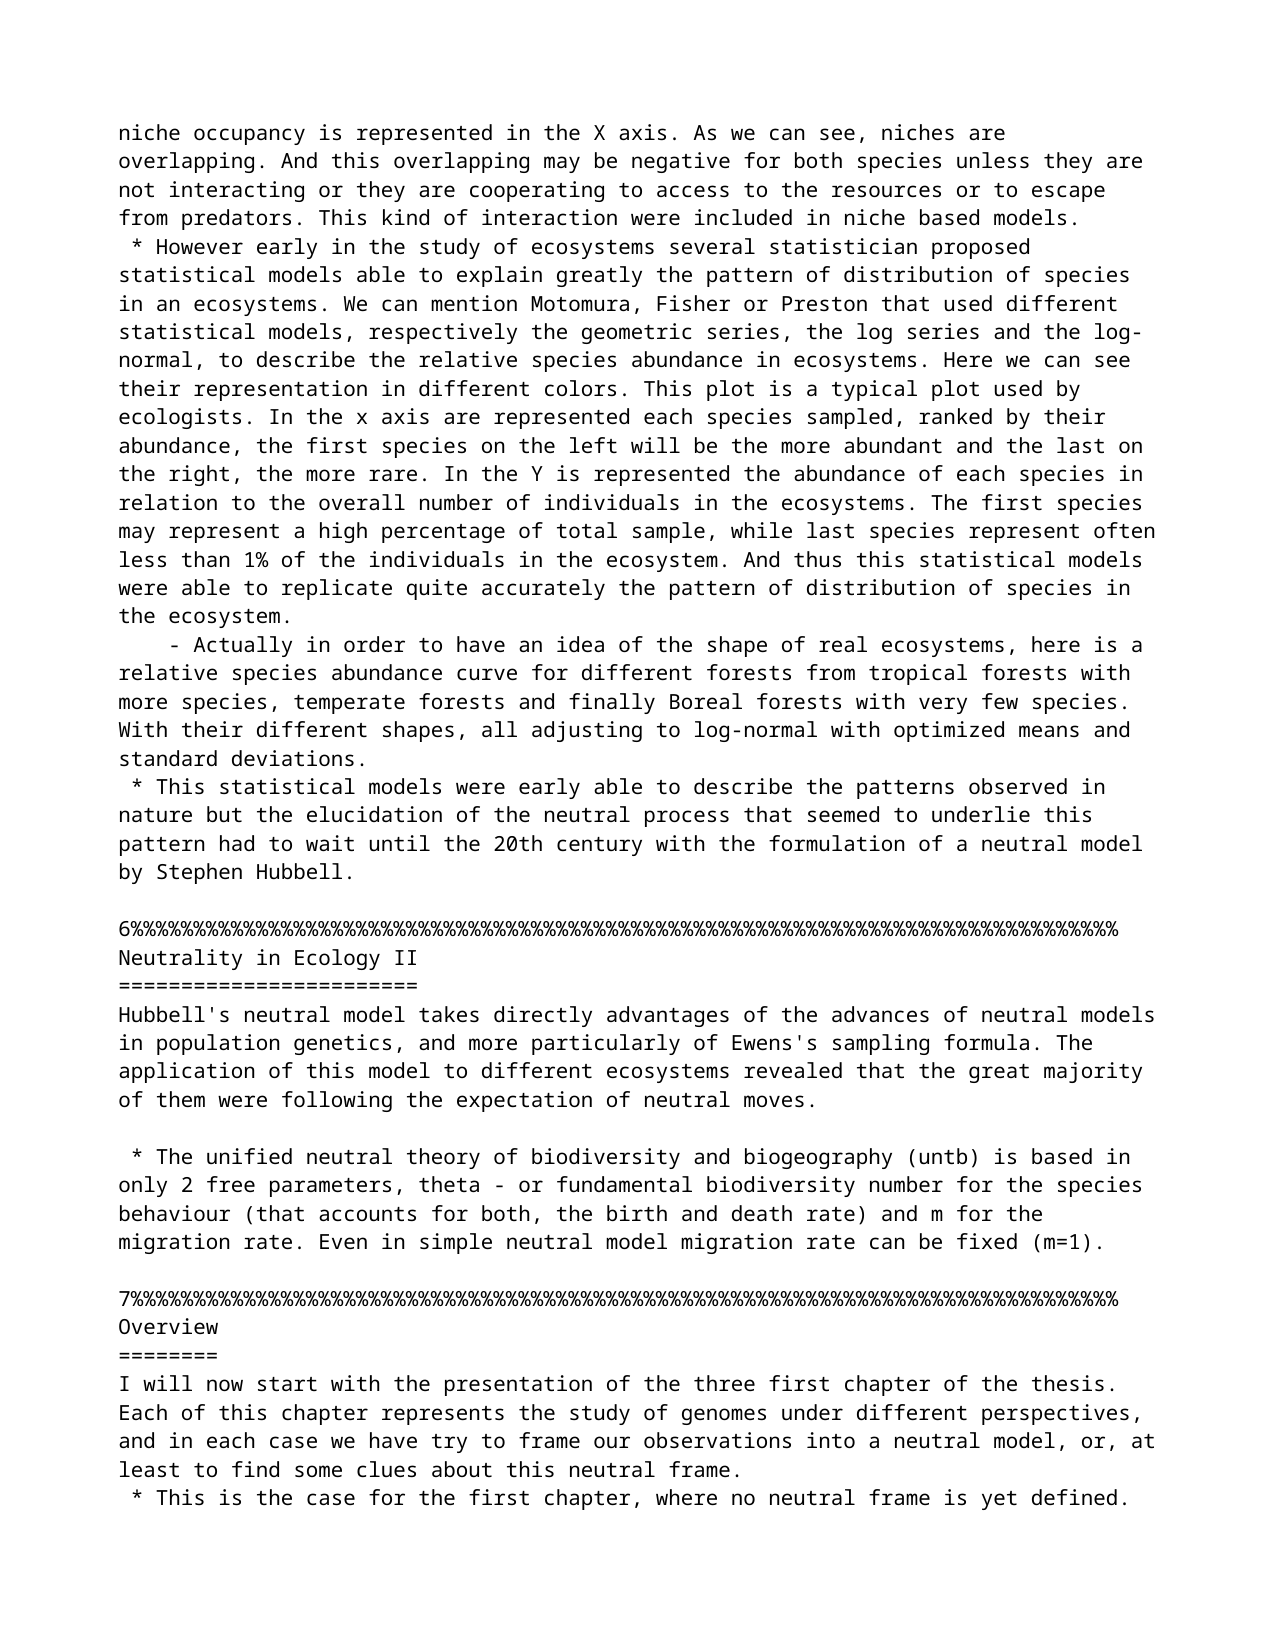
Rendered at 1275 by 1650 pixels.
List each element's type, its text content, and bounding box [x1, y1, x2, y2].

text * This is the case for the first chapter, where no neutral frame is yet defined. [118, 1483, 1157, 1512]
text Overview [118, 1312, 1157, 1341]
text * This statistical models were early able to describe the patterns observed in nature but the elucidation of the neutral process that seemed to underlie this pattern had to wait until the 20th century with the formulation of a neutral model by Stephen Hubbell. [118, 772, 1157, 886]
text * The unified neutral theory of biodiversity and biogeography (untb) is based in only 2 free parameters, theta - or fundamental biodiversity number for the species behaviour (that accounts for both, the birth and death rate) and m for the migration rate. Even in simple neutral model migration rate can be fixed (m=1). [118, 1142, 1157, 1256]
text 6%%%%%%%%%%%%%%%%%%%%%%%%%%%%%%%%%%%%%%%%%%%%%%%%%%%%%%%%%%%%%%%%%%%%%%%%%%%%%%% [118, 914, 1157, 943]
text Hubbell's neutral model takes directly advantages of the advances of neutral models in population genetics, and more particularly of Ewens's sampling formula. The application of this model to different ecosystems revealed that the great majority of them were following the expectation of neutral moves. [118, 1000, 1157, 1113]
text ======================== [118, 971, 1157, 1000]
text - Actually in order to have an idea of the shape of real ecosystems, here is a relative species abundance curve for different forests from tropical forests with more species, temperate forests and finally Boreal forests with very few species. With their different shapes, all adjusting to log-normal with optimized means and standard deviations. [118, 630, 1157, 772]
text * However early in the study of ecosystems several statistician proposed statistical models able to explain greatly the pattern of distribution of species in an ecosystems. We can mention Motomura, Fisher or Preston that used different statistical models, respectively the geometric series, the log series and the log-normal, to describe the relative species abundance in ecosystems. Here we can see their representation in different colors. This plot is a typical plot used by ecologists. In the x axis are represented each species sampled, ranked by their abundance, the first species on the left will be the more abundant and the last on the right, the more rare. In the Y is represented the abundance of each species in relation to the overall number of individuals in the ecosystems. The first species may represent a high percentage of total sample, while last species represent often less than 1% of the individuals in the ecosystem. And thus this statistical models were able to replicate quite accurately the pattern of distribution of species in the ecosystem. [118, 232, 1157, 630]
text niche occupancy is represented in the X axis. As we can see, niches are overlapping. And this overlapping may be negative for both species unless they are not interacting or they are cooperating to access to the resources or to escape from predators. This kind of interaction were included in niche based models. [118, 118, 1157, 232]
text Neutrality in Ecology II [118, 943, 1157, 971]
text I will now start with the presentation of the three first chapter of the thesis. Each of this chapter represents the study of genomes under different perspectives, and in each case we have try to frame our observations into a neutral model, or, at least to find some clues about this neutral frame. [118, 1369, 1157, 1483]
text ======== [118, 1341, 1157, 1369]
text 7%%%%%%%%%%%%%%%%%%%%%%%%%%%%%%%%%%%%%%%%%%%%%%%%%%%%%%%%%%%%%%%%%%%%%%%%%%%%%%% [118, 1284, 1157, 1312]
